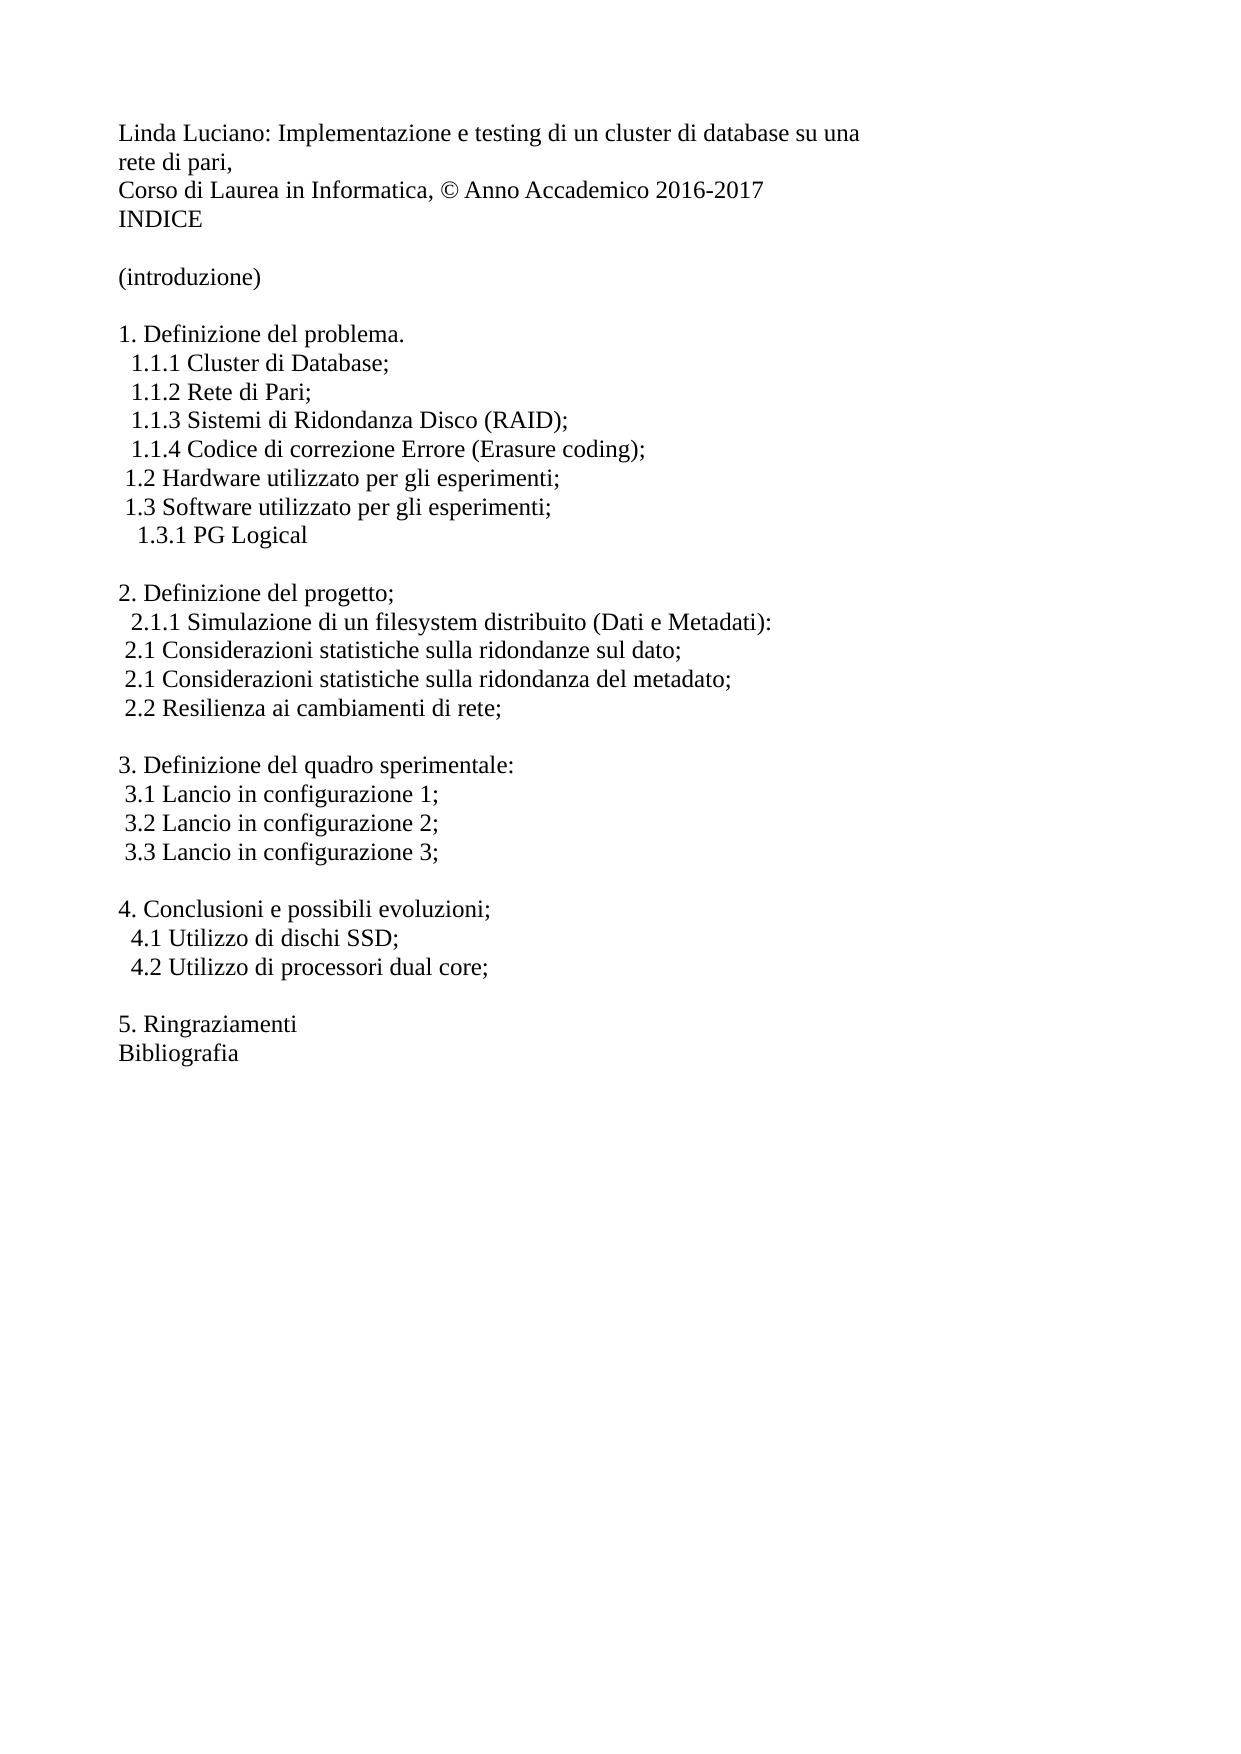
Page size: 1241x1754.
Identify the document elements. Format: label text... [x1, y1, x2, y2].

text 3.2 Lancio in configurazione 2; [118, 808, 892, 837]
text Linda Luciano: Implementazione e testing di un cluster di database su una rete di pari, [118, 118, 892, 176]
text 2. Definizione del progetto; [118, 578, 892, 607]
text 1.1.2 Rete di Pari; [118, 377, 892, 406]
text 2.1 Considerazioni statistiche sulla ridondanze sul dato; [118, 636, 892, 664]
text 1.1.3 Sistemi di Ridondanza Disco (RAID); [118, 406, 892, 434]
text 1.2 Hardware utilizzato per gli esperimenti; [118, 463, 892, 492]
text 1. Definizione del problema. [118, 319, 892, 348]
text 1.3.1 PG Logical [118, 521, 892, 549]
text (introduzione) [118, 262, 892, 291]
text 3. Definizione del quadro sperimentale: [118, 751, 892, 779]
text 4.2 Utilizzo di processori dual core; [118, 952, 892, 981]
text 3.3 Lancio in configurazione 3; [118, 837, 892, 866]
text Bibliografia [118, 1038, 892, 1067]
text 2.1 Considerazioni statistiche sulla ridondanza del metadato; [118, 664, 892, 693]
text 4.1 Utilizzo di dischi SSD; [118, 923, 892, 952]
text 2.2 Resilienza ai cambiamenti di rete; [118, 693, 892, 722]
text 3.1 Lancio in configurazione 1; [118, 779, 892, 808]
text 2.1.1 Simulazione di un filesystem distribuito (Dati e Metadati): [118, 607, 892, 636]
text Corso di Laurea in Informatica, © Anno Accademico 2016-2017 [118, 176, 892, 204]
text 1.1.4 Codice di correzione Errore (Erasure coding); [118, 434, 892, 463]
text 5. Ringraziamenti [118, 1009, 892, 1038]
text 1.1.1 Cluster di Database; [118, 348, 892, 377]
text 4. Conclusioni e possibili evoluzioni; [118, 894, 892, 923]
text INDICE [118, 204, 892, 233]
text 1.3 Software utilizzato per gli esperimenti; [118, 492, 892, 521]
